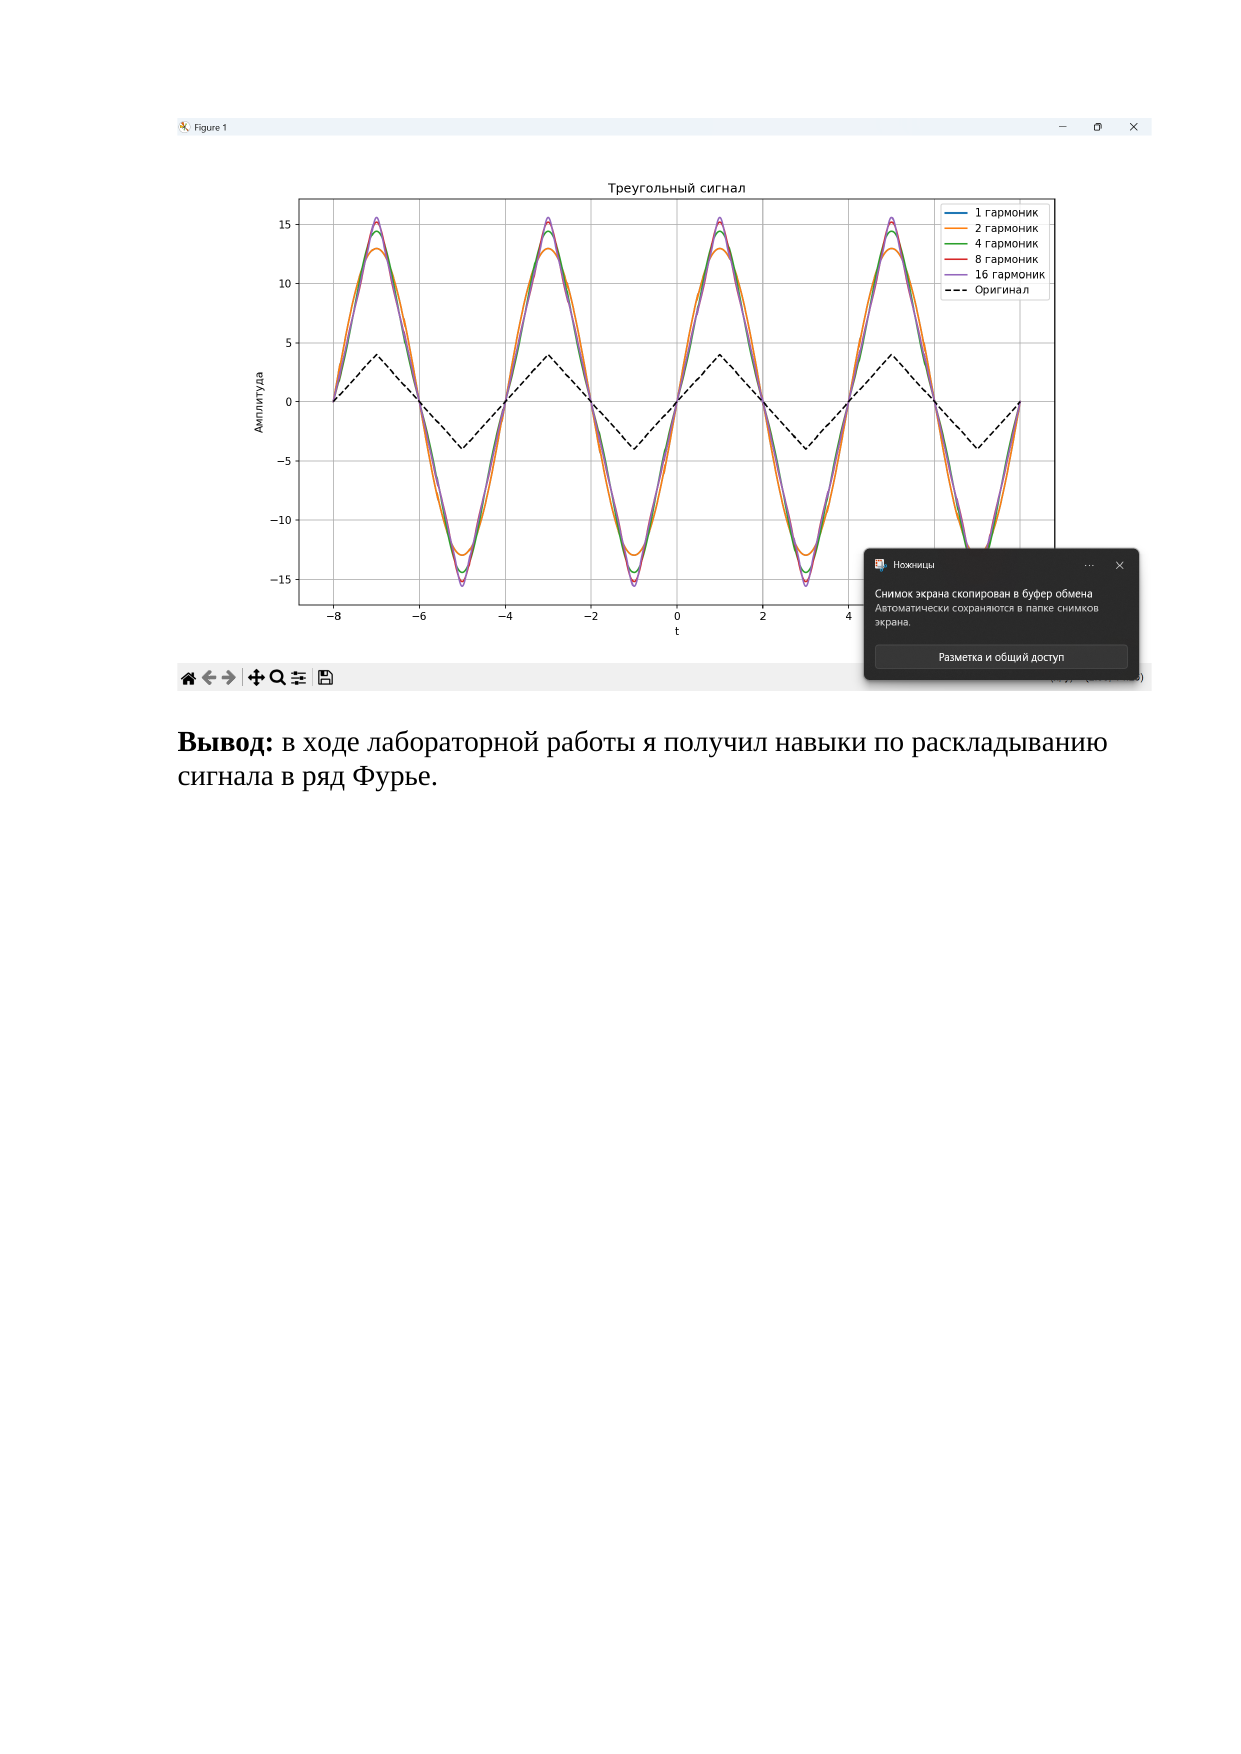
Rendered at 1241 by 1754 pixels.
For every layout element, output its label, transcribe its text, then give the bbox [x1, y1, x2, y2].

text Вывод: в ходе лабораторной работы я получил навыки по раскладыванию сигнала в ряд Фурье. [177, 724, 1152, 791]
